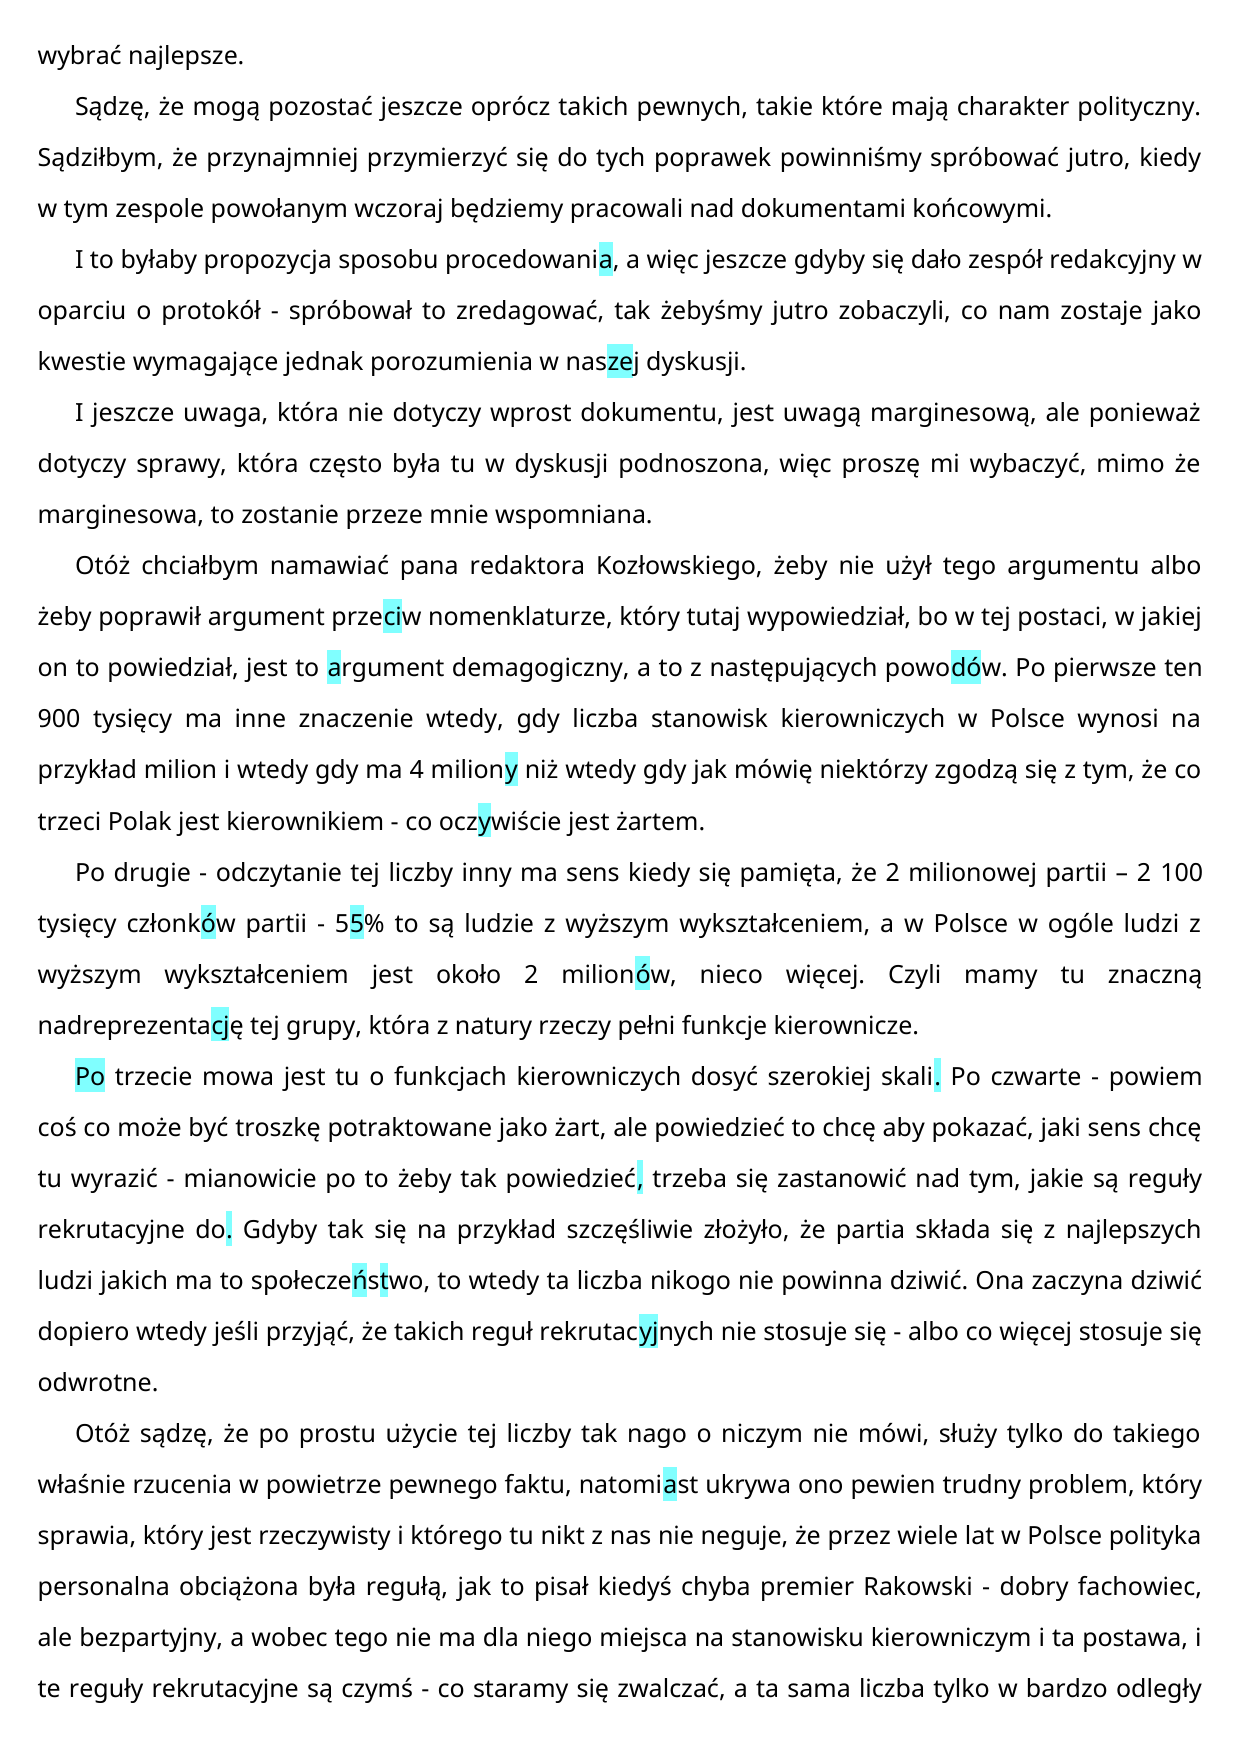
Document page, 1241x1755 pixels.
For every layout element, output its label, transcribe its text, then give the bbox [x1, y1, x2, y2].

text Otóż sądzę, że po prostu użycie tej liczby tak nago o niczym nie mówi, służy tylko do takiego właśnie rzucenia w powietrze pewnego faktu, natomiast ukrywa ono pewien trudny problem, który sprawia, który jest rzeczywisty i którego tu nikt z nas nie neguje, że przez wiele lat w Polsce polityka personalna obciążona była regułą, jak to pisał kiedyś chyba premier Rakowski - dobry fachowiec, ale bezpartyjny, a wobec tego nie ma dla niego miejsca na stanowisku kierowniczym i ta postawa, i te reguły rekrutacyjne są czymś - co staramy się zwalczać, a ta sama liczba tylko w bardzo odległy [37, 1416, 1203, 1705]
text Sądzę, że mogą pozostać jeszcze oprócz takich pewnych, takie które mają charakter polityczny. Sądziłbym, że przynajmniej przymierzyć się do tych poprawek powinniśmy spróbować jutro, kiedy w tym zespole powołanym wczoraj będziemy pracowali nad dokumentami końcowymi. [37, 88, 1203, 225]
text I jeszcze uwaga, która nie dotyczy wprost dokumentu, jest uwagą marginesową, ale ponieważ dotyczy sprawy, która często była tu w dyskusji podnoszona, więc proszę mi wybaczyć, mimo że marginesowa, to zostanie przeze mnie wspomniana. [37, 395, 1203, 531]
text I to byłaby propozycja sposobu procedowania, a więc jeszcze gdyby się dało zespół redakcyjny w oparciu o protokół - spróbował to zredagować, tak żebyśmy jutro zobaczyli, co nam zostaje jako kwestie wymagające jednak porozumienia w naszej dyskusji. [37, 242, 1203, 378]
text Po drugie - odczytanie tej liczby inny ma sens kiedy się pamięta, że 2 milionowej partii – 2 100 tysięcy członków partii - 55% to są ludzie z wyższym wykształceniem, a w Polsce w ogóle ludzi z wyższym wykształceniem jest około 2 milionów, nieco więcej. Czyli mamy tu znaczną nadreprezentację tej grupy, która z natury rzeczy pełni funkcje kierownicze. [37, 854, 1203, 1041]
text Po trzecie mowa jest tu o funkcjach kierowniczych dosyć szerokiej skali. Po czwarte - powiem coś co może być troszkę potraktowane jako żart, ale powiedzieć to chcę aby pokazać, jaki sens chcę tu wyrazić - mianowicie po to żeby tak powiedzieć, trzeba się zastanowić nad tym, jakie są reguły rekrutacyjne do. Gdyby tak się na przykład szczęśliwie złożyło, że partia składa się z najlepszych ludzi jakich ma to społeczeństwo, to wtedy ta liczba nikogo nie powinna dziwić. Ona zaczyna dziwić dopiero wtedy jeśli przyjąć, że takich reguł rekrutacyjnych nie stosuje się - albo co więcej stosuje się odwrotne. [37, 1058, 1203, 1399]
text wybrać najlepsze. [37, 37, 1203, 72]
text Otóż chciałbym namawiać pana redaktora Kozłowskiego, żeby nie użył tego argumentu albo żeby poprawił argument przeciw nomenklaturze, który tutaj wypowiedział, bo w tej postaci, w jakiej on to powiedział, jest to argument demagogiczny, a to z następujących powodów. Po pierwsze ten 900 tysięcy ma inne znaczenie wtedy, gdy liczba stanowisk kierowniczych w Polsce wynosi na przykład milion i wtedy gdy ma 4 miliony niż wtedy gdy jak mówię niektórzy zgodzą się z tym, że co trzeci Polak jest kierownikiem - co oczywiście jest żartem. [37, 548, 1203, 837]
